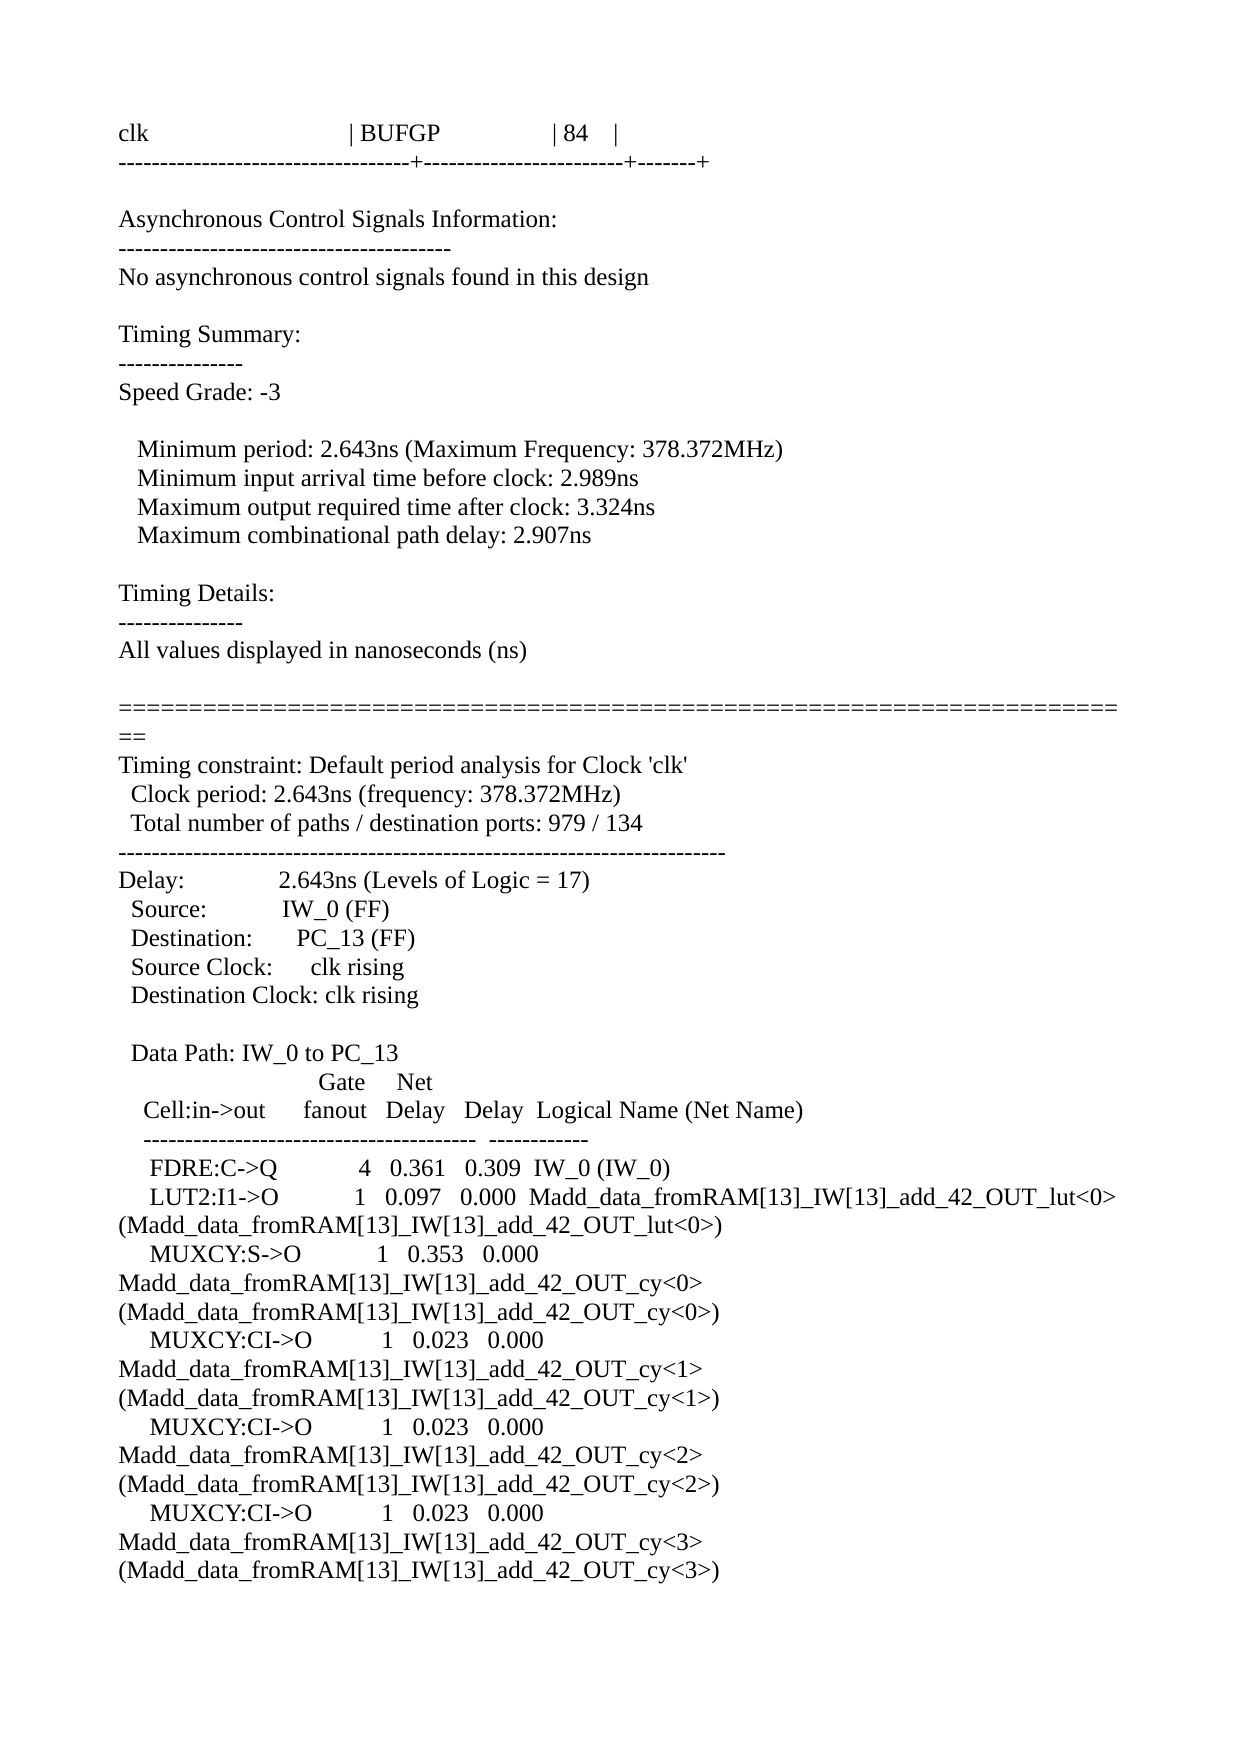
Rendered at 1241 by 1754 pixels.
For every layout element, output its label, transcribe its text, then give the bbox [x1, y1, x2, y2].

text -----------------------------------+------------------------+-------+ [118, 147, 1122, 176]
text Asynchronous Control Signals Information: [118, 204, 1122, 233]
text Destination: PC_13 (FF) [118, 923, 1122, 952]
text ---------------------------------------- [118, 233, 1122, 262]
text Source Clock: clk rising [118, 952, 1122, 981]
text Total number of paths / destination ports: 979 / 134 [118, 808, 1122, 837]
text Minimum period: 2.643ns (Maximum Frequency: 378.372MHz) [118, 434, 1122, 463]
text --------------- [118, 607, 1122, 636]
text Clock period: 2.643ns (frequency: 378.372MHz) [118, 779, 1122, 808]
text Destination Clock: clk rising [118, 981, 1122, 1009]
text ========================================================================= [118, 693, 1122, 751]
text Maximum output required time after clock: 3.324ns [118, 492, 1122, 521]
text Cell:in->out fanout Delay Delay Logical Name (Net Name) [118, 1096, 1122, 1124]
text Minimum input arrival time before clock: 2.989ns [118, 463, 1122, 492]
text MUXCY:CI->O 1 0.023 0.000 Madd_data_fromRAM[13]_IW[13]_add_42_OUT_cy<3> (Madd_data_fromRAM[13]_IW[13]_add_42_OUT_cy<3>) [118, 1498, 1122, 1584]
text All values displayed in nanoseconds (ns) [118, 636, 1122, 664]
text MUXCY:CI->O 1 0.023 0.000 Madd_data_fromRAM[13]_IW[13]_add_42_OUT_cy<2> (Madd_data_fromRAM[13]_IW[13]_add_42_OUT_cy<2>) [118, 1412, 1122, 1498]
text Gate Net [118, 1067, 1122, 1096]
text MUXCY:S->O 1 0.353 0.000 Madd_data_fromRAM[13]_IW[13]_add_42_OUT_cy<0> (Madd_data_fromRAM[13]_IW[13]_add_42_OUT_cy<0>) [118, 1239, 1122, 1326]
text Timing Summary: [118, 319, 1122, 348]
text Speed Grade: -3 [118, 377, 1122, 406]
text No asynchronous control signals found in this design [118, 262, 1122, 291]
text Source: IW_0 (FF) [118, 894, 1122, 923]
text ------------------------------------------------------------------------- [118, 837, 1122, 866]
text Timing Details: [118, 578, 1122, 607]
text MUXCY:CI->O 1 0.023 0.000 Madd_data_fromRAM[13]_IW[13]_add_42_OUT_cy<1> (Madd_data_fromRAM[13]_IW[13]_add_42_OUT_cy<1>) [118, 1326, 1122, 1412]
text --------------- [118, 348, 1122, 377]
text FDRE:C->Q 4 0.361 0.309 IW_0 (IW_0) [118, 1153, 1122, 1182]
text Delay: 2.643ns (Levels of Logic = 17) [118, 866, 1122, 894]
text LUT2:I1->O 1 0.097 0.000 Madd_data_fromRAM[13]_IW[13]_add_42_OUT_lut<0> (Madd_data_fromRAM[13]_IW[13]_add_42_OUT_lut<0>) [118, 1182, 1122, 1239]
text Timing constraint: Default period analysis for Clock 'clk' [118, 751, 1122, 779]
text ---------------------------------------- ------------ [118, 1124, 1122, 1153]
text clk | BUFGP | 84 | [118, 118, 1122, 147]
text Data Path: IW_0 to PC_13 [118, 1038, 1122, 1067]
text Maximum combinational path delay: 2.907ns [118, 521, 1122, 549]
